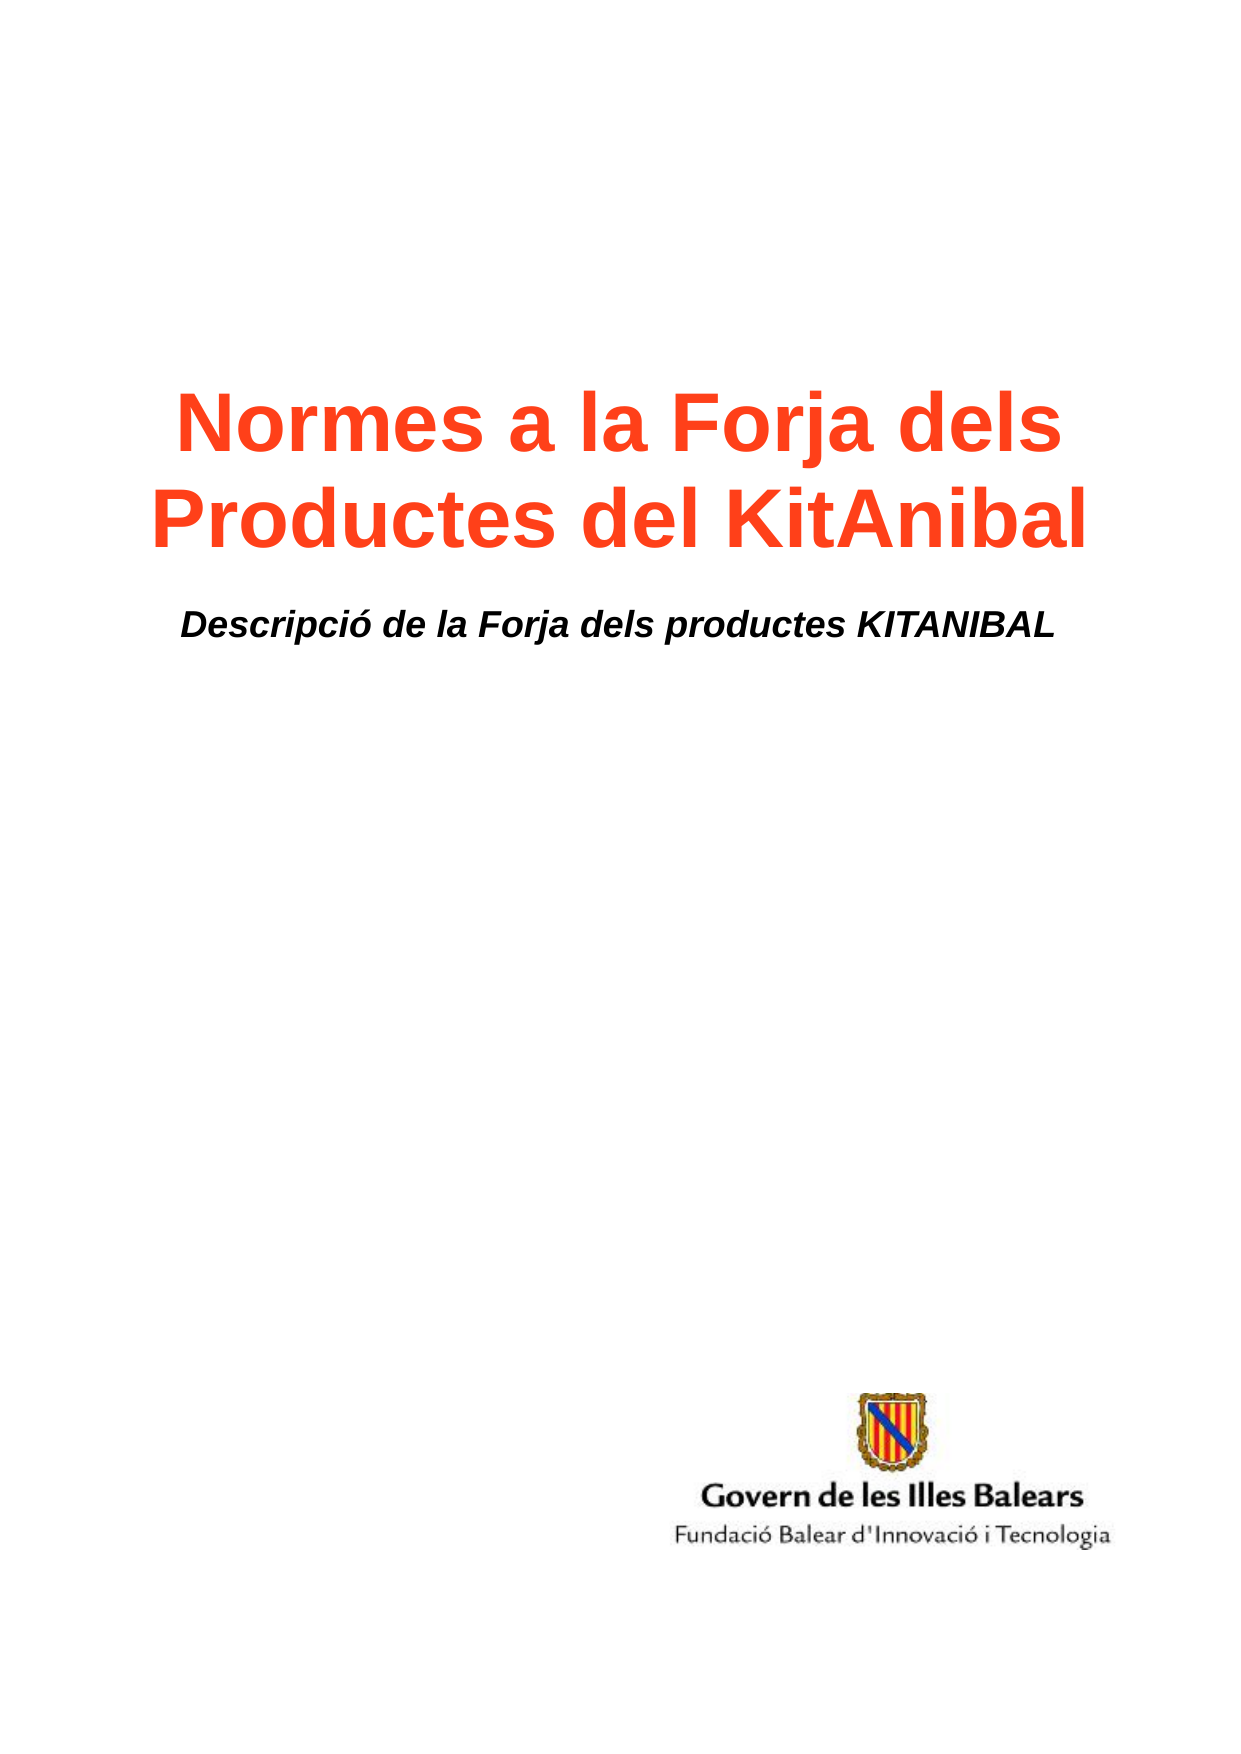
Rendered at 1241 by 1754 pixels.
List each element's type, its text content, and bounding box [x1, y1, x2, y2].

table_header [453, 1388, 1122, 1556]
picture [669, 1393, 1117, 1550]
table_header [118, 1388, 453, 1556]
title Normes a la Forja dels Productes del KitAnibal [118, 373, 1122, 565]
subtitle Descripció de la Forja dels productes KITANIBAL [118, 602, 1122, 645]
